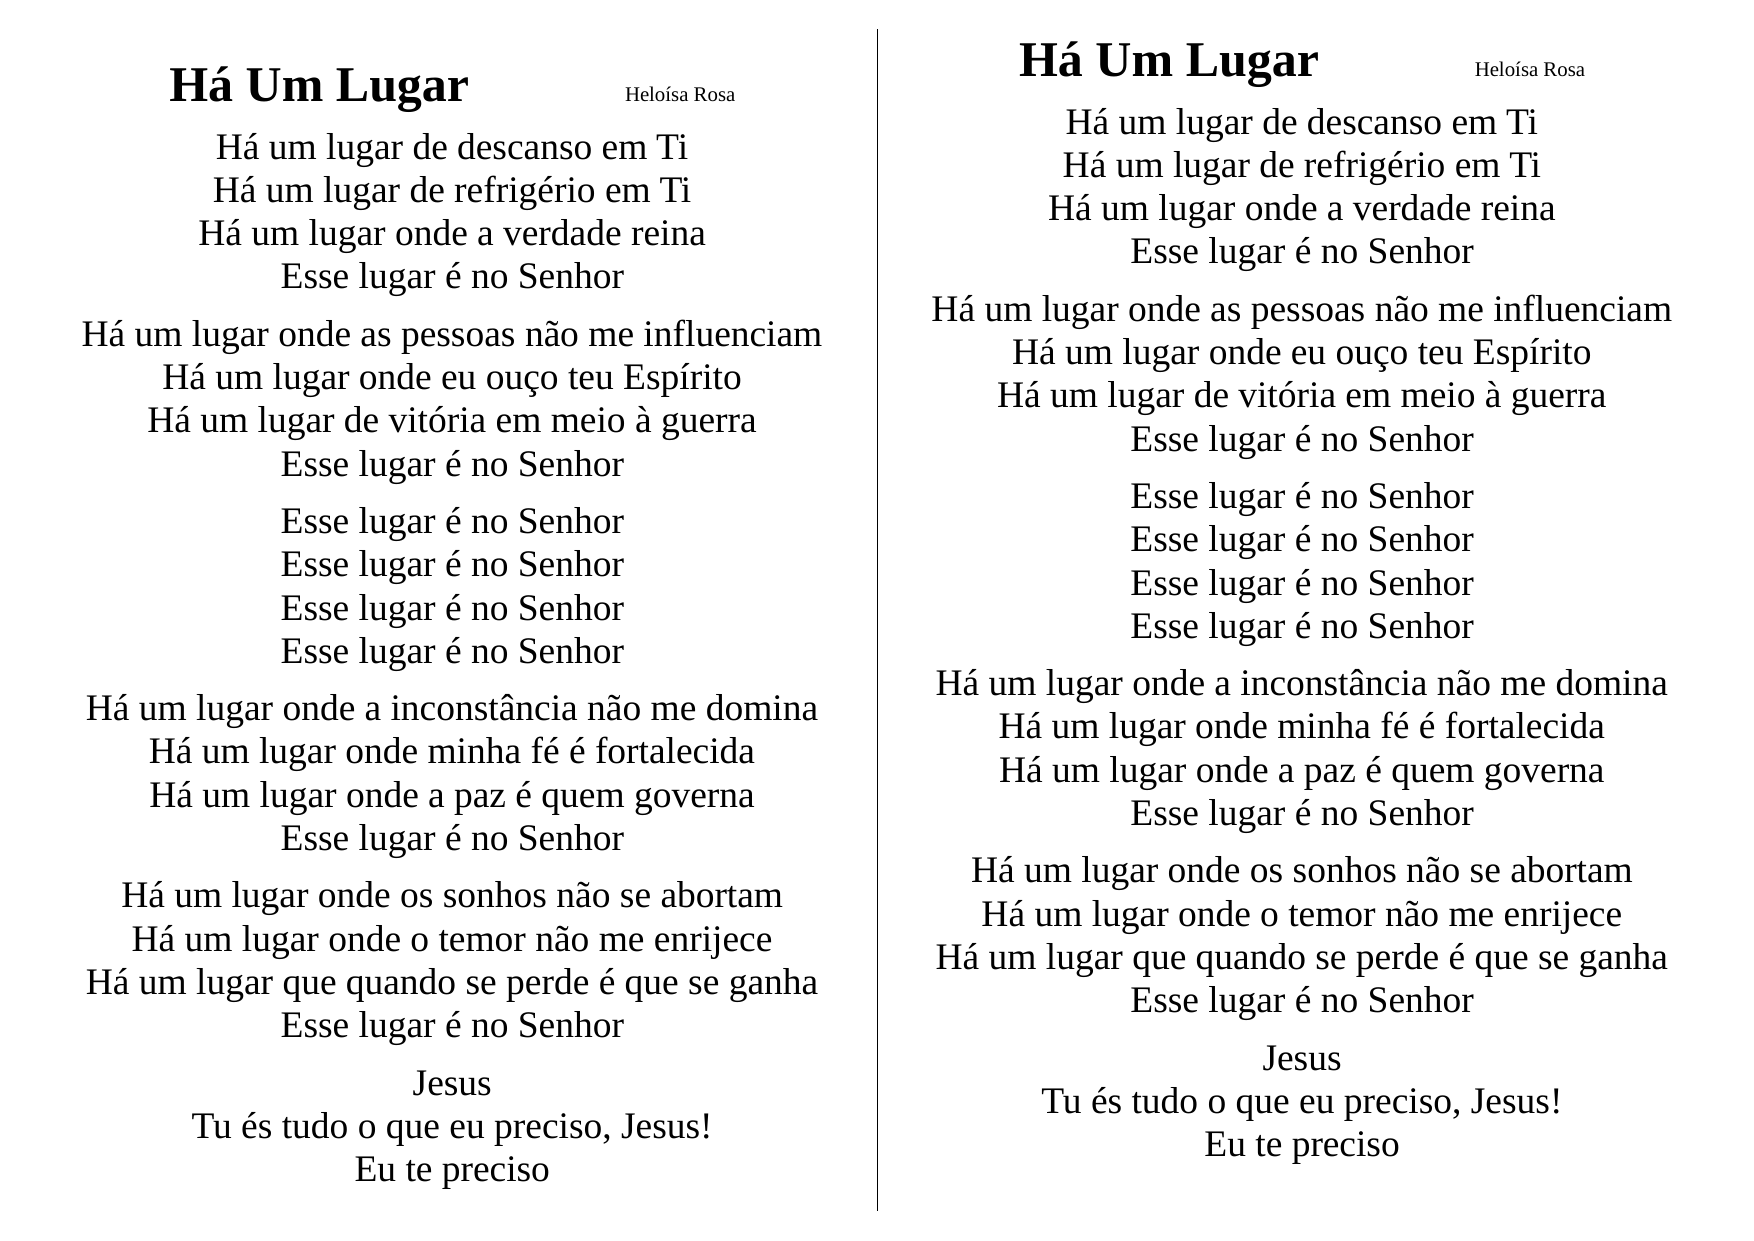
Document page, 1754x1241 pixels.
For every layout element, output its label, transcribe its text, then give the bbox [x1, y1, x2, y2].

text Há um lugar de descanso em Ti Há um lugar de refrigério em Ti Há um lugar onde a verdade reina Esse lugar é no Senhor [879, 99, 1724, 272]
text Jesus Tu és tudo o que eu preciso, Jesus! Eu te preciso [29, 1060, 875, 1189]
subtitle Há Um Lugar Heloísa Rosa [879, 29, 1724, 87]
text Há um lugar onde a inconstância não me domina Há um lugar onde minha fé é fortalecida Há um lugar onde a paz é quem governa Esse lugar é no Senhor [29, 686, 875, 858]
text Esse lugar é no Senhor Esse lugar é no Senhor Esse lugar é no Senhor Esse lugar é no Senhor [29, 499, 875, 671]
text Há um lugar onde a inconstância não me domina Há um lugar onde minha fé é fortalecida Há um lugar onde a paz é quem governa Esse lugar é no Senhor [879, 661, 1724, 833]
text Há um lugar onde os sonhos não se abortam Há um lugar onde o temor não me enrijece Há um lugar que quando se perde é que se ganha Esse lugar é no Senhor [879, 848, 1724, 1020]
subtitle Há Um Lugar Heloísa Rosa [29, 54, 875, 112]
text Há um lugar de descanso em Ti Há um lugar de refrigério em Ti Há um lugar onde a verdade reina Esse lugar é no Senhor [29, 124, 875, 297]
text Jesus Tu és tudo o que eu preciso, Jesus! Eu te preciso [879, 1035, 1724, 1164]
text Há um lugar onde as pessoas não me influenciam Há um lugar onde eu ouço teu Espírito Há um lugar de vitória em meio à guerra Esse lugar é no Senhor [879, 287, 1724, 459]
text Esse lugar é no Senhor Esse lugar é no Senhor Esse lugar é no Senhor Esse lugar é no Senhor [879, 474, 1724, 646]
text Há um lugar onde as pessoas não me influenciam Há um lugar onde eu ouço teu Espírito Há um lugar de vitória em meio à guerra Esse lugar é no Senhor [29, 312, 875, 484]
text Há um lugar onde os sonhos não se abortam Há um lugar onde o temor não me enrijece Há um lugar que quando se perde é que se ganha Esse lugar é no Senhor [29, 873, 875, 1045]
